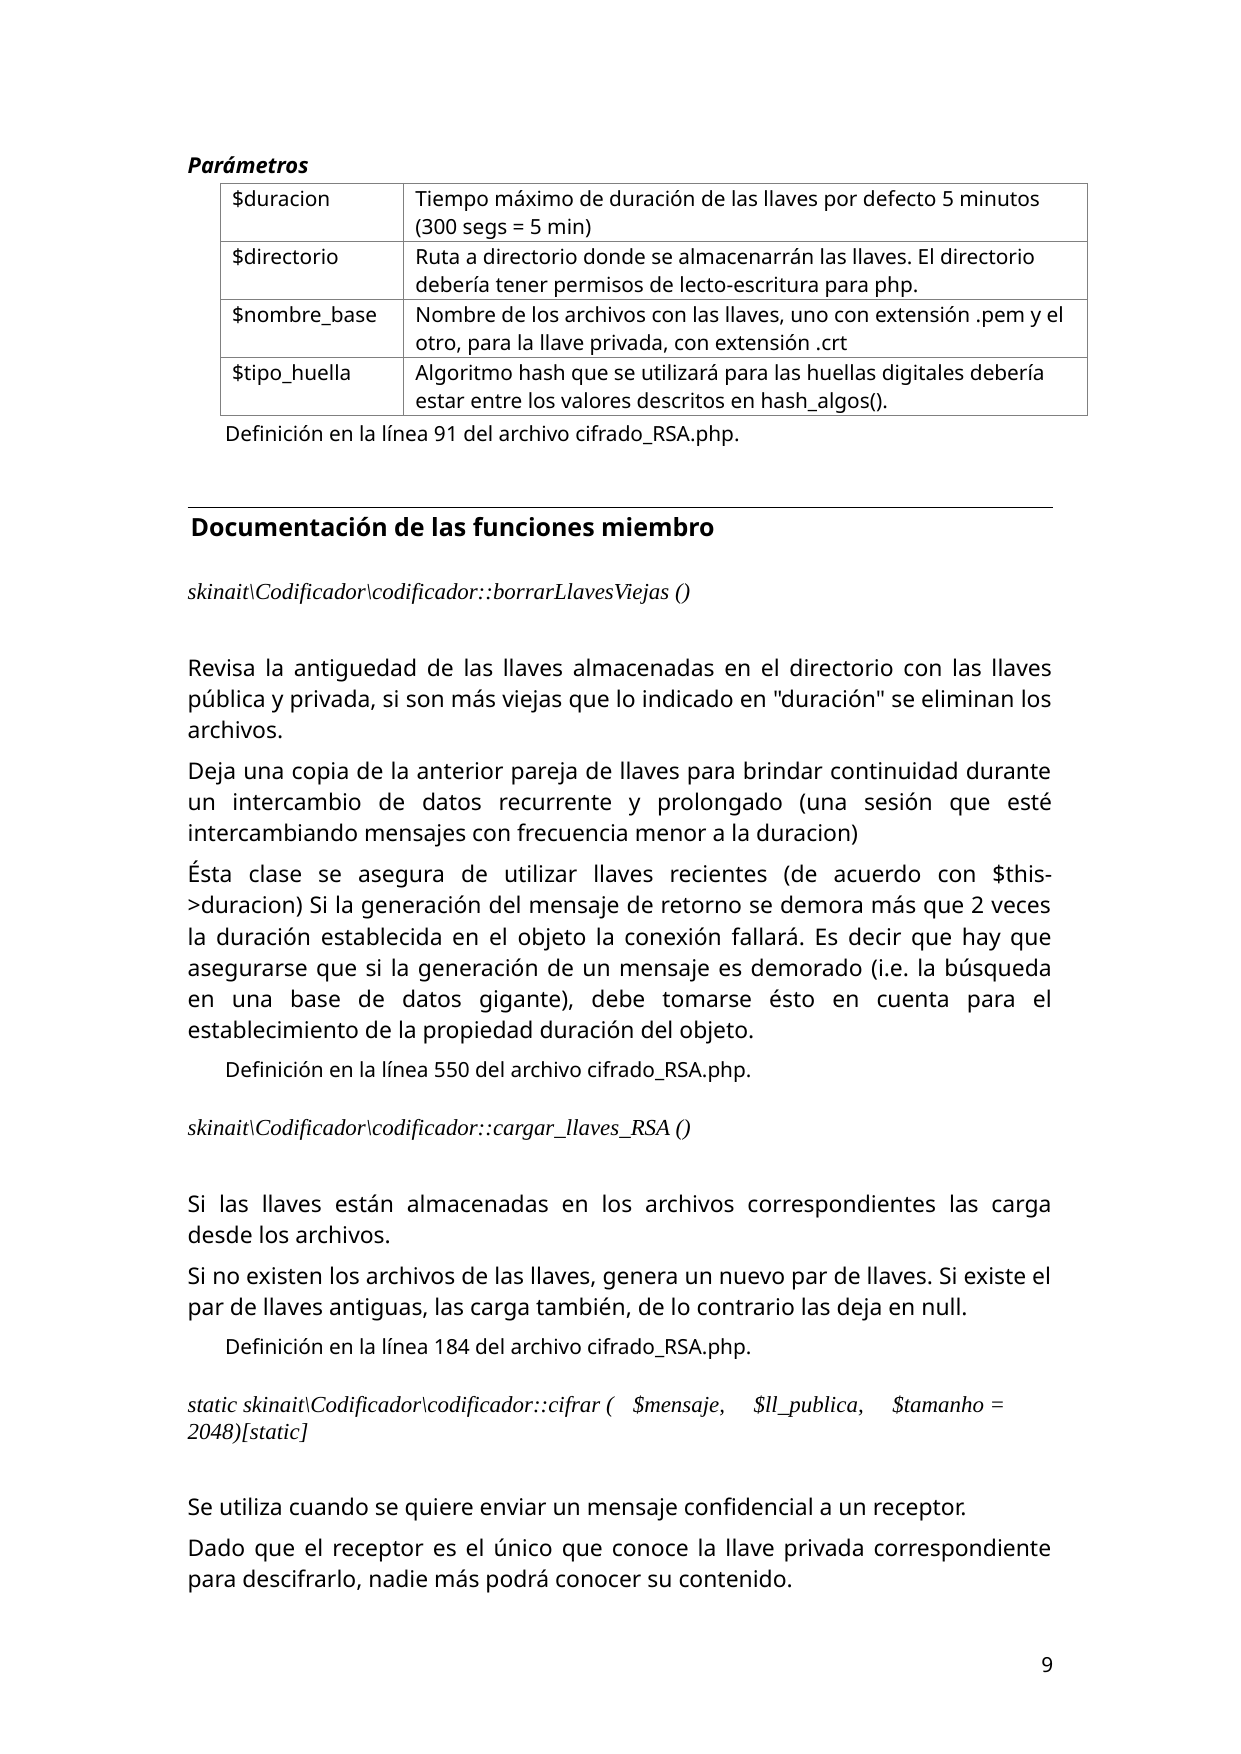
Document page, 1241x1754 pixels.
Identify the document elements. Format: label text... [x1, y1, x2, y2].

table_cell Ruta a directorio donde se almacenarrán las llaves. El directorio debería tener permisos de lecto-escritura para php. [404, 242, 1087, 299]
text Se utiliza cuando se quiere enviar un mensaje confidencial a un receptor. [187, 1491, 1053, 1523]
table_cell Algoritmo hash que se utilizará para las huellas digitales debería estar entre los valores descritos en hash_algos(). [404, 358, 1087, 414]
subtitle Documentación de las funciones miembro [187, 508, 1053, 547]
subtitle Parámetros [187, 150, 1053, 180]
text Si no existen los archivos de las llaves, genera un nuevo par de llaves. Si existe el par de llaves antiguas, las carga también, de lo contrario las deja en null. [187, 1260, 1053, 1322]
table_header Tiempo máximo de duración de las llaves por defecto 5 minutos (300 segs = 5 min) [404, 184, 1087, 241]
table_cell $nombre_base [221, 300, 403, 357]
text Ésta clase se asegura de utilizar llaves recientes (de acuerdo con $this->duracion) Si la generación del mensaje de retorno se demora más que 2 veces la duración establecida en el objeto la conexión fallará. Es decir que hay que asegurarse que si la generación de un mensaje es demorado (i.e. la búsqueda en una base de datos gigante), debe tomarse ésto en cuenta para el establecimiento de la propiedad duración del objeto. [187, 858, 1053, 1045]
list Definición en la línea 91 del archivo cifrado_RSA.php. [225, 419, 1053, 447]
table_cell $directorio [221, 242, 403, 299]
subtitle static skinait\Codificador\codificador::cifrar ( $mensaje, $ll_publica, $tamanho = 2048)[static] [187, 1391, 1053, 1444]
text Deja una copia de la anterior pareja de llaves para brindar continuidad durante un intercambio de datos recurrente y prolongado (una sesión que esté intercambiando mensajes con frecuencia menor a la duracion) [187, 755, 1053, 848]
subtitle skinait\Codificador\codificador::borrarLlavesViejas () [187, 578, 1053, 604]
text Si las llaves están almacenadas en los archivos correspondientes las carga desde los archivos. [187, 1188, 1053, 1251]
list Definición en la línea 184 del archivo cifrado_RSA.php. [225, 1332, 1053, 1360]
text Revisa la antiguedad de las llaves almacenadas en el directorio con las llaves pública y privada, si son más viejas que lo indicado en "duración" se eliminan los archivos. [187, 652, 1053, 745]
table_cell $tipo_huella [221, 358, 403, 414]
table_cell Nombre de los archivos con las llaves, uno con extensión .pem y el otro, para la llave privada, con extensión .crt [404, 300, 1087, 357]
subtitle skinait\Codificador\codificador::cargar_llaves_RSA () [187, 1114, 1053, 1141]
table_header $duracion [221, 184, 403, 241]
list Definición en la línea 550 del archivo cifrado_RSA.php. [225, 1055, 1053, 1083]
text Dado que el receptor es el único que conoce la llave privada correspondiente para descifrarlo, nadie más podrá conocer su contenido. [187, 1532, 1053, 1594]
